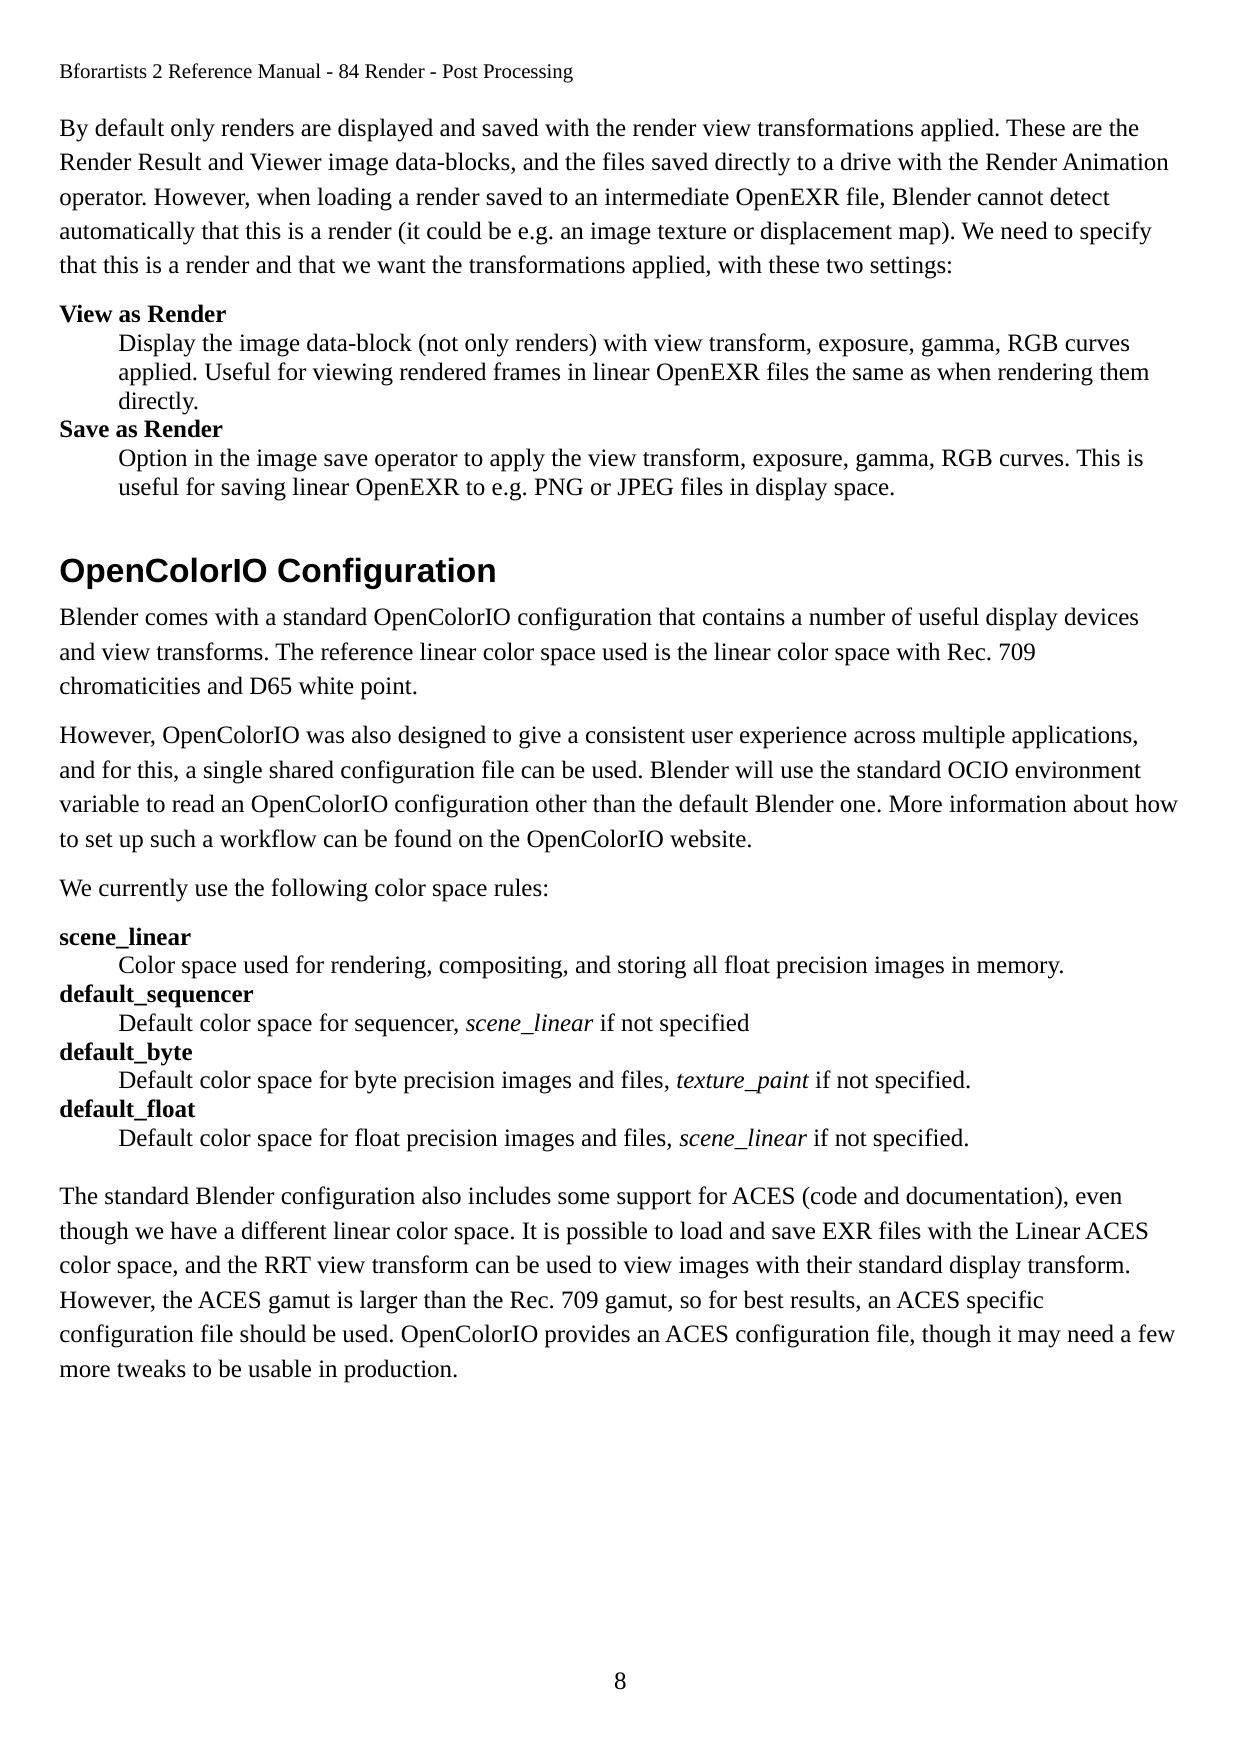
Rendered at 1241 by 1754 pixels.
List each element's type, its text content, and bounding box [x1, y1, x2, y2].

text However, OpenColorIO was also designed to give a consistent user experience across multiple applications, and for this, a single shared configuration file can be used. Blender will use the standard OCIO environment variable to read an OpenColorIO configuration other than the default Blender one. More information about how to set up such a workflow can be found on the OpenColorIO website. [59, 720, 1181, 852]
subtitle default_byte [59, 1037, 1181, 1066]
list Display the image data-block (not only renders) with view transform, exposure, gamma, RGB curves applied. Useful for viewing rendered frames in linear OpenEXR files the same as when rendering them directly. [118, 328, 1181, 414]
list Color space used for rendering, compositing, and storing all float precision images in memory. [118, 951, 1181, 979]
text The standard Blender configuration also includes some support for ACES (code and documentation), even though we have a different linear color space. It is possible to load and save EXR files with the Linear ACES color space, and the RRT view transform can be used to view images with their standard display transform. However, the ACES gamut is larger than the Rec. 709 gamut, so for best results, an ACES specific configuration file should be used. OpenColorIO provides an ACES configuration file, though it may need a few more tweaks to be usable in production. [59, 1181, 1181, 1382]
list Default color space for sequencer, scene_linear if not specified [118, 1008, 1181, 1037]
list Default color space for float precision images and files, scene_linear if not specified. [118, 1123, 1181, 1152]
list Option in the image save operator to apply the view transform, exposure, gamma, RGB curves. This is useful for saving linear OpenEXR to e.g. PNG or JPEG files in display space. [118, 443, 1181, 501]
subtitle View as Render [59, 299, 1181, 328]
text We currently use the following color space rules: [59, 873, 1181, 902]
subtitle default_float [59, 1094, 1181, 1123]
subtitle Save as Render [59, 414, 1181, 443]
text Blender comes with a standard OpenColorIO configuration that contains a number of useful display devices and view transforms. The reference linear color space used is the linear color space with Rec. 709 chromaticities and D65 white point. [59, 602, 1181, 700]
text By default only renders are displayed and saved with the render view transformations applied. These are the Render Result and Viewer image data-blocks, and the files saved directly to a drive with the Render Animation operator. However, when loading a render saved to an intermediate OpenEXR file, Blender cannot detect automatically that this is a render (it could be e.g. an image texture or displacement map). We need to specify that this is a render and that we want the transformations applied, with these two settings: [59, 113, 1181, 279]
list Default color space for byte precision images and files, texture_paint if not specified. [118, 1066, 1181, 1094]
subtitle scene_linear [59, 922, 1181, 951]
subtitle default_sequencer [59, 979, 1181, 1008]
subtitle OpenColorIO Configuration [59, 551, 1181, 590]
